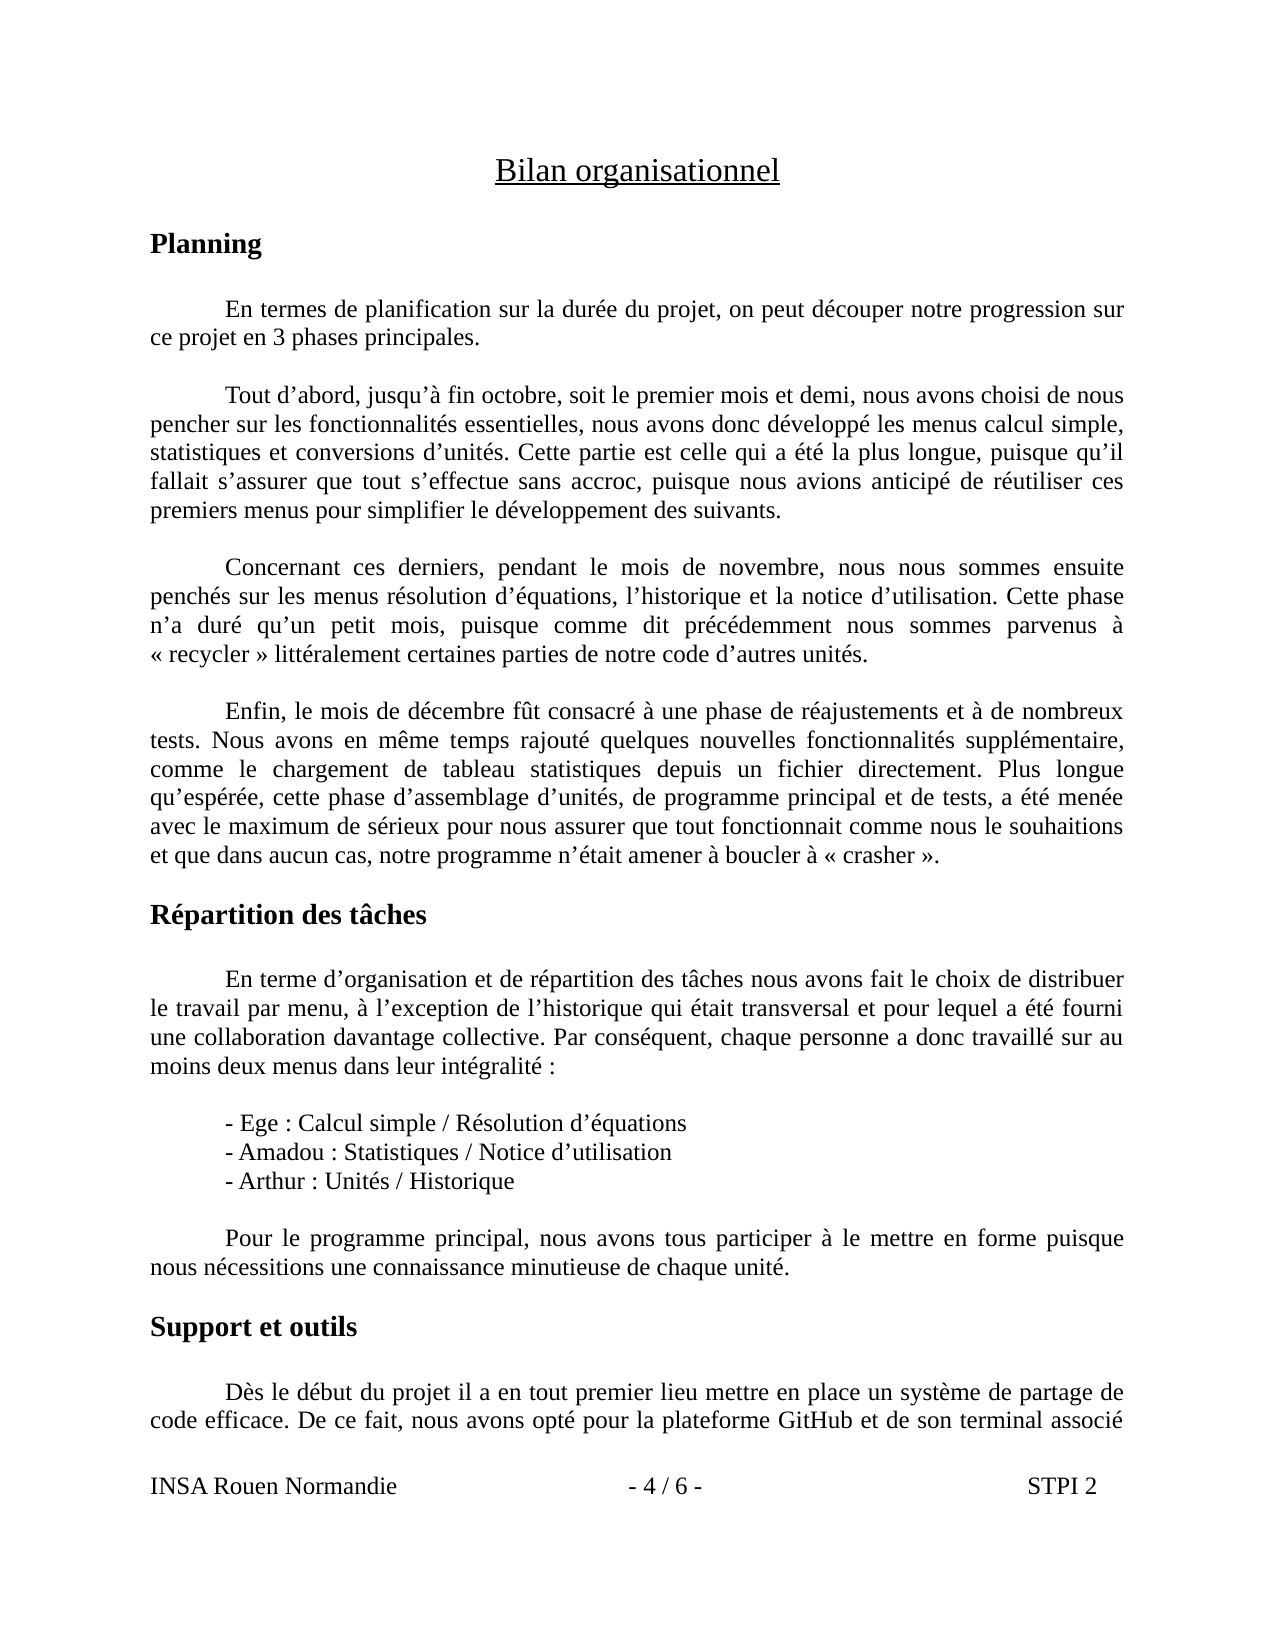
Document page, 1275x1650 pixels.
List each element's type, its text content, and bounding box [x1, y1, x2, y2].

text Support et outils [150, 1309, 1125, 1343]
text Tout d’abord, jusqu’à fin octobre, soit le premier mois et demi, nous avons choisi de nous pencher sur les fonctionnalités essentielles, nous avons donc développé les menus calcul simple, statistiques et conversions d’unités. Cette partie est celle qui a été la plus longue, puisque qu’il fallait s’assurer que tout s’effectue sans accroc, puisque nous avions anticipé de réutiliser ces premiers menus pour simplifier le développement des suivants. [150, 380, 1125, 524]
text Répartition des tâches [150, 897, 1125, 931]
text Planning [150, 227, 1125, 260]
text Bilan organisationnel [150, 150, 1125, 188]
text Enfin, le mois de décembre fût consacré à une phase de réajustements et à de nombreux tests. Nous avons en même temps rajouté quelques nouvelles fonctionnalités supplémentaire, comme le chargement de tableau statistiques depuis un fichier directement. Plus longue qu’espérée, cette phase d’assemblage d’unités, de programme principal et de tests, a été menée avec le maximum de sérieux pour nous assurer que tout fonctionnait comme nous le souhaitions et que dans aucun cas, notre programme n’était amener à boucler à « crasher ». [150, 696, 1125, 869]
text Pour le programme principal, nous avons tous participer à le mettre en forme puisque nous nécessitions une connaissance minutieuse de chaque unité. [150, 1223, 1125, 1281]
text En termes de planification sur la durée du projet, on peut découper notre progression sur ce projet en 3 phases principales. [150, 294, 1125, 351]
text Dès le début du projet il a en tout premier lieu mettre en place un système de partage de code efficace. De ce fait, nous avons opté pour la plateforme GitHub et de son terminal associé [150, 1377, 1125, 1434]
text - Amadou : Statistiques / Notice d’utilisation [150, 1137, 1125, 1166]
text Concernant ces derniers, pendant le mois de novembre, nous nous sommes ensuite penchés sur les menus résolution d’équations, l’historique et la notice d’utilisation. Cette phase n’a duré qu’un petit mois, puisque comme dit précédemment nous sommes parvenus à « recycler » littéralement certaines parties de notre code d’autres unités. [150, 552, 1125, 667]
text - Arthur : Unités / Historique [150, 1166, 1125, 1194]
text - Ege : Calcul simple / Résolution d’équations [150, 1108, 1125, 1137]
text En terme d’organisation et de répartition des tâches nous avons fait le choix de distribuer le travail par menu, à l’exception de l’historique qui était transversal et pour lequel a été fourni une collaboration davantage collective. Par conséquent, chaque personne a donc travaillé sur au moins deux menus dans leur intégralité : [150, 964, 1125, 1079]
